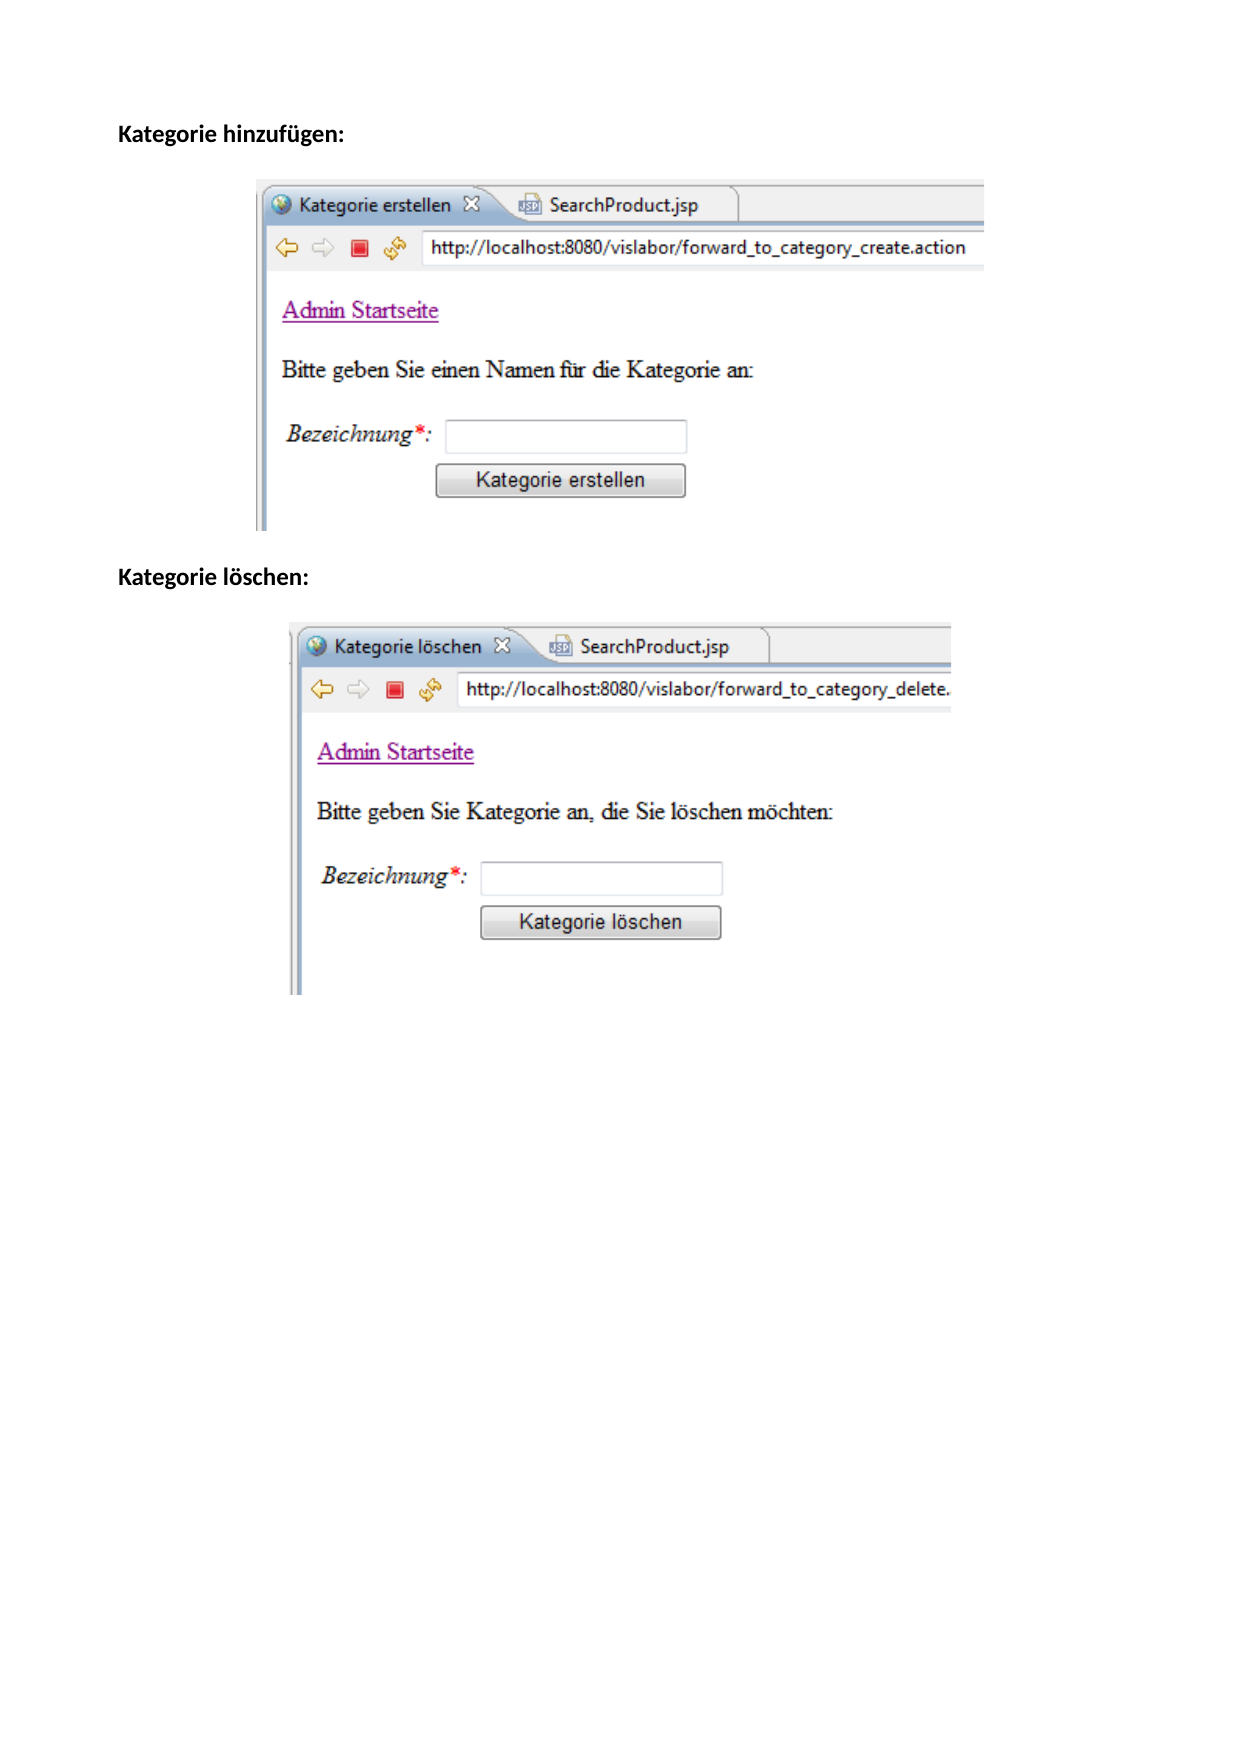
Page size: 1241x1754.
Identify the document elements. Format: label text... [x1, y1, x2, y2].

text Kategorie löschen: [118, 561, 1122, 592]
picture [288, 622, 952, 995]
text Kategorie hinzufügen: [118, 118, 1122, 149]
picture [256, 179, 985, 531]
